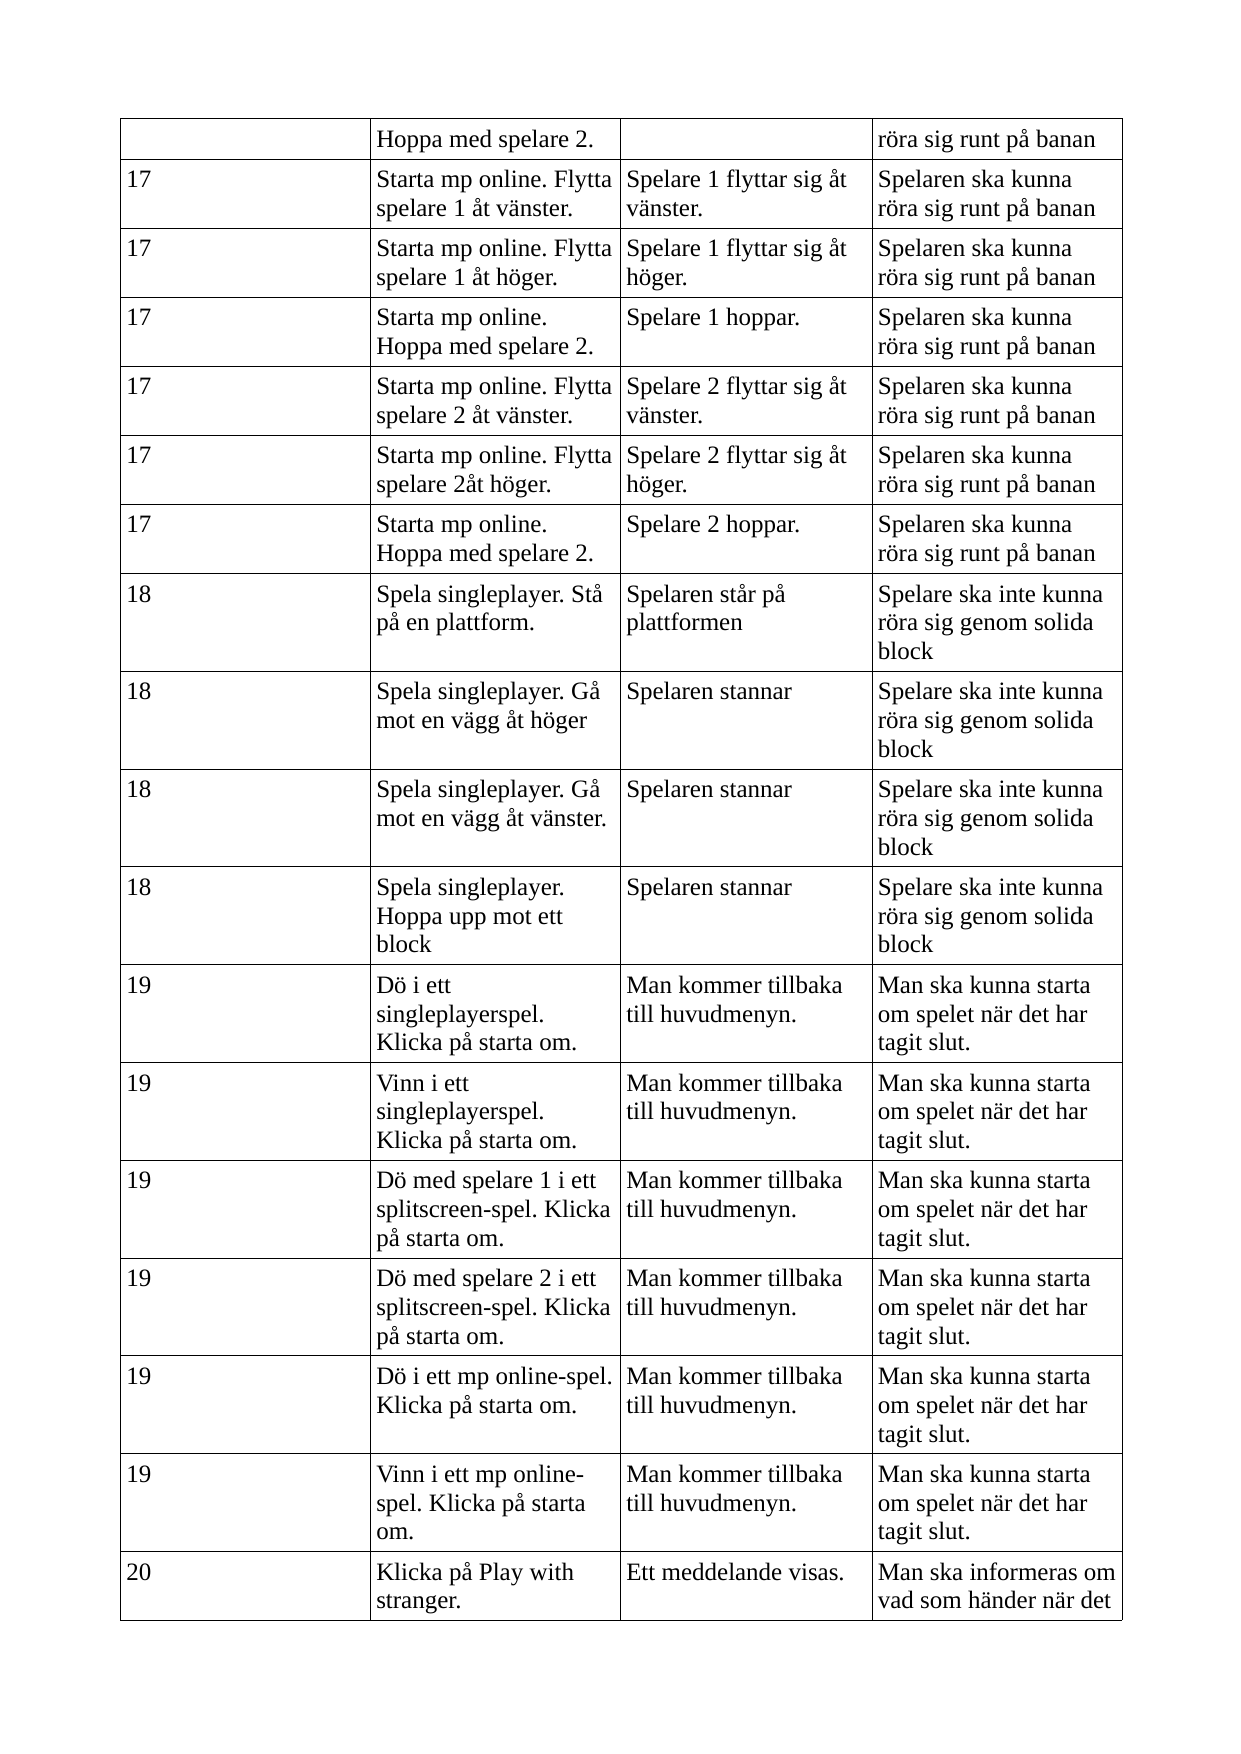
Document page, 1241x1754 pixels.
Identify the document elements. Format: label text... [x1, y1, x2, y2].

table_cell röra sig runt på banan [873, 119, 1122, 158]
table_cell Spelare 2 flyttar sig åt vänster. [621, 367, 872, 435]
table_cell Vinn i ett mp online-spel. Klicka på starta om. [371, 1454, 620, 1551]
table_cell Man ska kunna starta om spelet när det har tagit slut. [873, 1063, 1122, 1160]
table_cell Spelare 2 hoppar. [621, 505, 872, 573]
table_cell Spelaren ska kunna röra sig runt på banan [873, 367, 1122, 435]
table_cell Spelare 2 flyttar sig åt höger. [621, 436, 872, 504]
table_cell Spelaren ska kunna röra sig runt på banan [873, 505, 1122, 573]
table_cell 19 [121, 1259, 370, 1355]
table_cell Hoppa med spelare 2. [371, 119, 620, 158]
table_cell Man kommer tillbaka till huvudmenyn. [621, 1161, 872, 1257]
table_cell Dö i ett mp online-spel. Klicka på starta om. [371, 1356, 620, 1453]
table_cell Spela singleplayer. Hoppa upp mot ett block [371, 867, 620, 964]
table_cell Spelare 1 flyttar sig åt vänster. [621, 160, 872, 227]
table_cell Starta mp online. Flytta spelare 2åt höger. [371, 436, 620, 504]
table_cell Spelare ska inte kunna röra sig genom solida block [873, 672, 1122, 768]
table_cell Ett meddelande visas. [621, 1552, 872, 1620]
table_cell [621, 119, 872, 158]
table_cell Man ska kunna starta om spelet när det har tagit slut. [873, 1259, 1122, 1355]
table_cell 19 [121, 1356, 370, 1453]
table_cell Spelaren ska kunna röra sig runt på banan [873, 229, 1122, 297]
table_cell Man kommer tillbaka till huvudmenyn. [621, 965, 872, 1062]
table_cell Starta mp online. Flytta spelare 2 åt vänster. [371, 367, 620, 435]
table_cell 17 [121, 367, 370, 435]
table_cell Spelaren ska kunna röra sig runt på banan [873, 436, 1122, 504]
table_cell Spelare ska inte kunna röra sig genom solida block [873, 770, 1122, 866]
table_cell Man kommer tillbaka till huvudmenyn. [621, 1259, 872, 1355]
table_cell Spelare 1 hoppar. [621, 298, 872, 366]
table_cell 17 [121, 229, 370, 297]
table_cell Starta mp online. Hoppa med spelare 2. [371, 298, 620, 366]
table_cell Man kommer tillbaka till huvudmenyn. [621, 1356, 872, 1453]
table_cell Man ska informeras om vad som händer när det [873, 1552, 1122, 1620]
table_cell Spelare ska inte kunna röra sig genom solida block [873, 867, 1122, 964]
table_cell Spela singleplayer. Gå mot en vägg åt vänster. [371, 770, 620, 866]
table_cell Starta mp online. Flytta spelare 1 åt höger. [371, 229, 620, 297]
table_cell Starta mp online. Flytta spelare 1 åt vänster. [371, 160, 620, 227]
table_cell Spelaren står på plattformen [621, 574, 872, 671]
table_cell 19 [121, 965, 370, 1062]
table_cell Dö med spelare 2 i ett splitscreen-spel. Klicka på starta om. [371, 1259, 620, 1355]
table_cell Man ska kunna starta om spelet när det har tagit slut. [873, 1356, 1122, 1453]
table_cell Starta mp online. Hoppa med spelare 2. [371, 505, 620, 573]
table_cell 17 [121, 160, 370, 227]
table_cell 19 [121, 1454, 370, 1551]
table_cell 18 [121, 574, 370, 671]
table_cell Spelaren stannar [621, 867, 872, 964]
table_cell [121, 119, 370, 158]
table_cell Spelare ska inte kunna röra sig genom solida block [873, 574, 1122, 671]
table_cell 20 [121, 1552, 370, 1620]
table_cell Spelare 1 flyttar sig åt höger. [621, 229, 872, 297]
table_cell Spela singleplayer. Stå på en plattform. [371, 574, 620, 671]
table_cell 19 [121, 1063, 370, 1160]
table_cell Man kommer tillbaka till huvudmenyn. [621, 1063, 872, 1160]
table_cell Spela singleplayer. Gå mot en vägg åt höger [371, 672, 620, 768]
table_cell 17 [121, 505, 370, 573]
table_cell Klicka på Play with stranger. [371, 1552, 620, 1620]
table_cell Man kommer tillbaka till huvudmenyn. [621, 1454, 872, 1551]
table_cell Spelaren ska kunna röra sig runt på banan [873, 160, 1122, 227]
table_cell Man ska kunna starta om spelet när det har tagit slut. [873, 1454, 1122, 1551]
table_cell Man ska kunna starta om spelet när det har tagit slut. [873, 1161, 1122, 1257]
table_cell 17 [121, 298, 370, 366]
table_cell 18 [121, 867, 370, 964]
table_cell 18 [121, 770, 370, 866]
table_cell Spelaren ska kunna röra sig runt på banan [873, 298, 1122, 366]
table_cell Spelaren stannar [621, 672, 872, 768]
table_cell Dö i ett singleplayerspel. Klicka på starta om. [371, 965, 620, 1062]
table_cell 17 [121, 436, 370, 504]
table_cell 18 [121, 672, 370, 768]
table_cell Vinn i ett singleplayerspel. Klicka på starta om. [371, 1063, 620, 1160]
table_cell Spelaren stannar [621, 770, 872, 866]
table_cell Dö med spelare 1 i ett splitscreen-spel. Klicka på starta om. [371, 1161, 620, 1257]
table_cell Man ska kunna starta om spelet när det har tagit slut. [873, 965, 1122, 1062]
table_cell 19 [121, 1161, 370, 1257]
